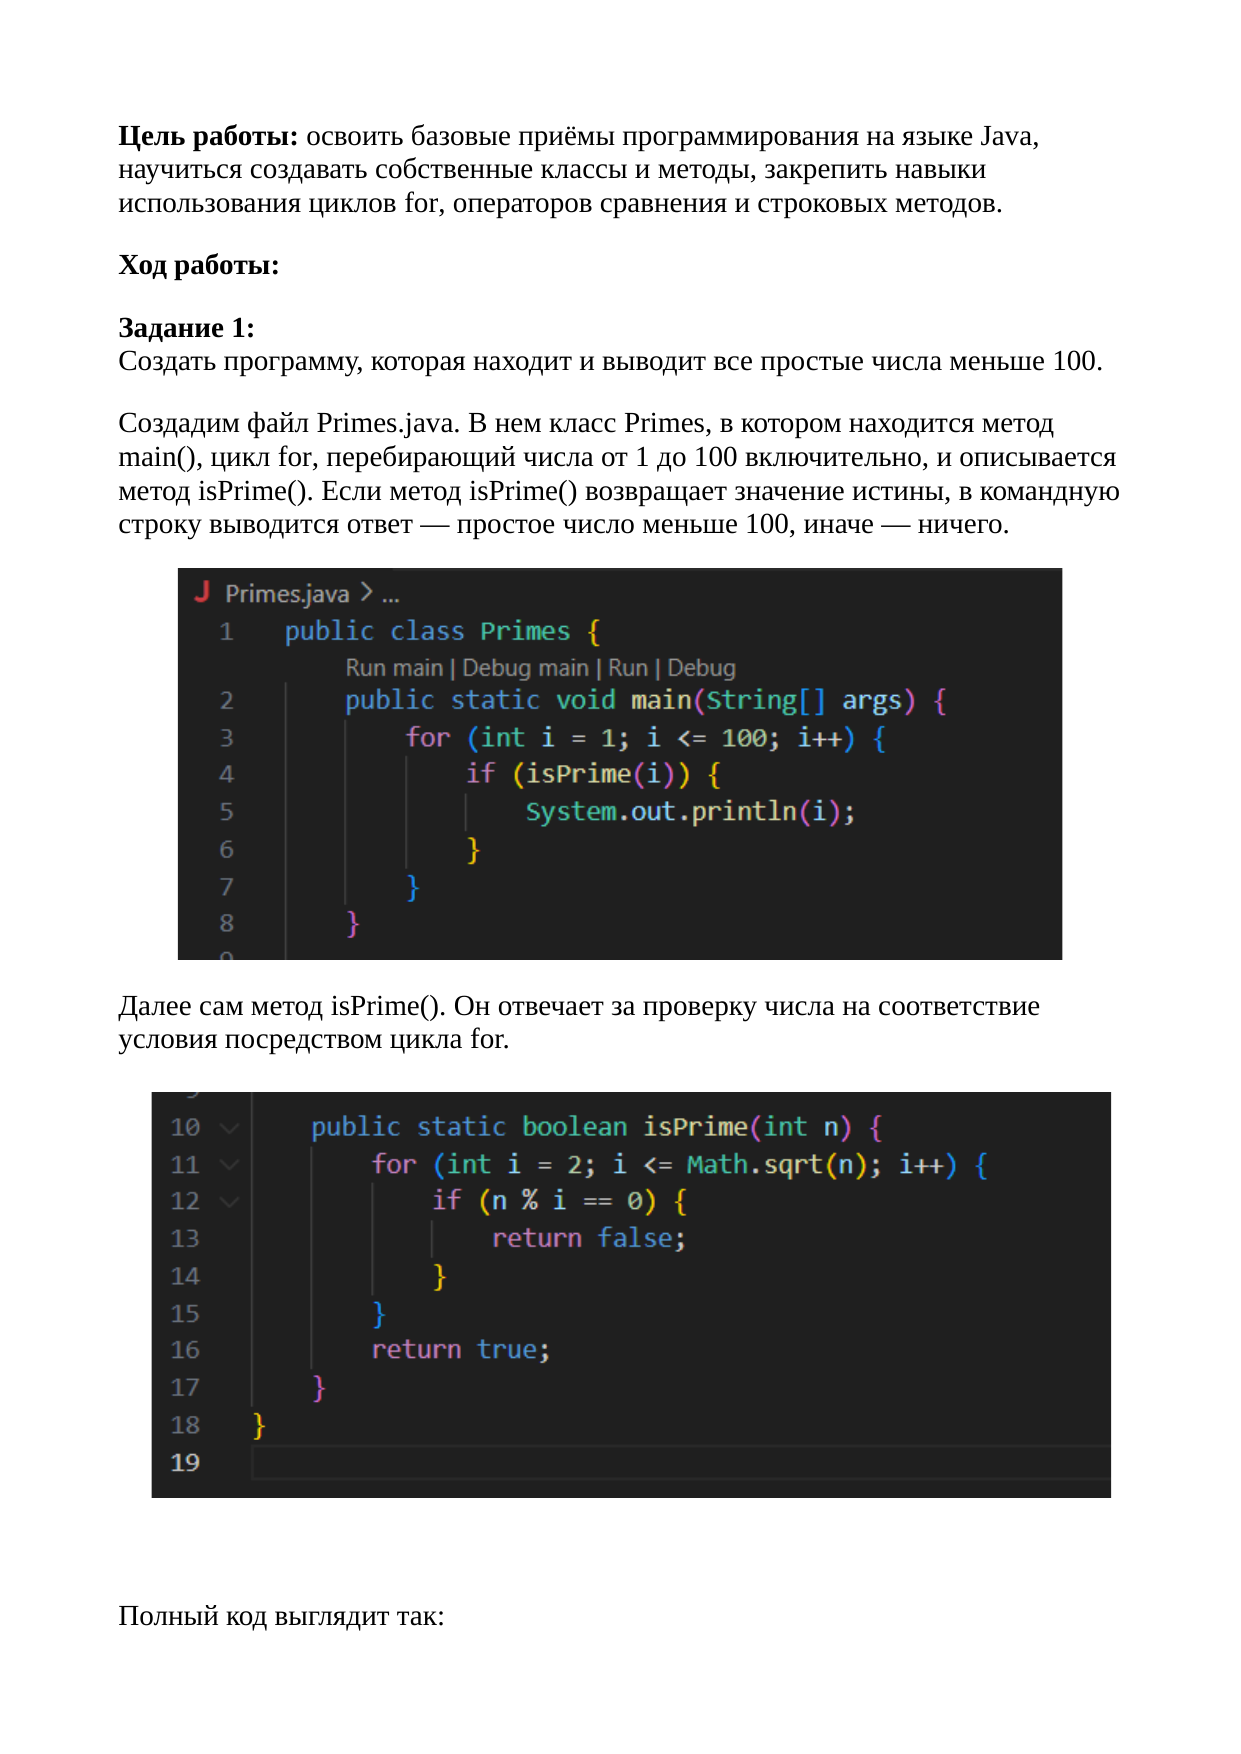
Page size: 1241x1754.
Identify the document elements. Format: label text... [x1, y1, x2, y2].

text Создадим файл Primes.java. В нем класс Primes, в котором находится метод main(), цикл for, перебирающий числа от 1 до 100 включительно, и описывается метод isPrime(). Если метод isPrime() возвращает значение истины, в командную строку выводится ответ — простое число меньше 100, иначе — ничего. [118, 406, 1122, 540]
text Ход работы: [118, 247, 1122, 281]
text Далее сам метод isPrime(). Он отвечает за проверку числа на соответствие условия посредством цикла for. [118, 988, 1122, 1055]
picture [177, 568, 1063, 960]
picture [151, 1092, 1112, 1498]
text Цель работы: освоить базовые приёмы программирования на языке Java, научиться создавать собственные классы и методы, закрепить навыки использования циклов for, операторов сравнения и строковых методов. [118, 118, 1122, 219]
text Создать программу, которая находит и выводит все простые числа меньше 100. [118, 343, 1122, 377]
text Полный код выглядит так: [118, 1598, 1122, 1632]
text Задание 1: [118, 310, 1122, 343]
